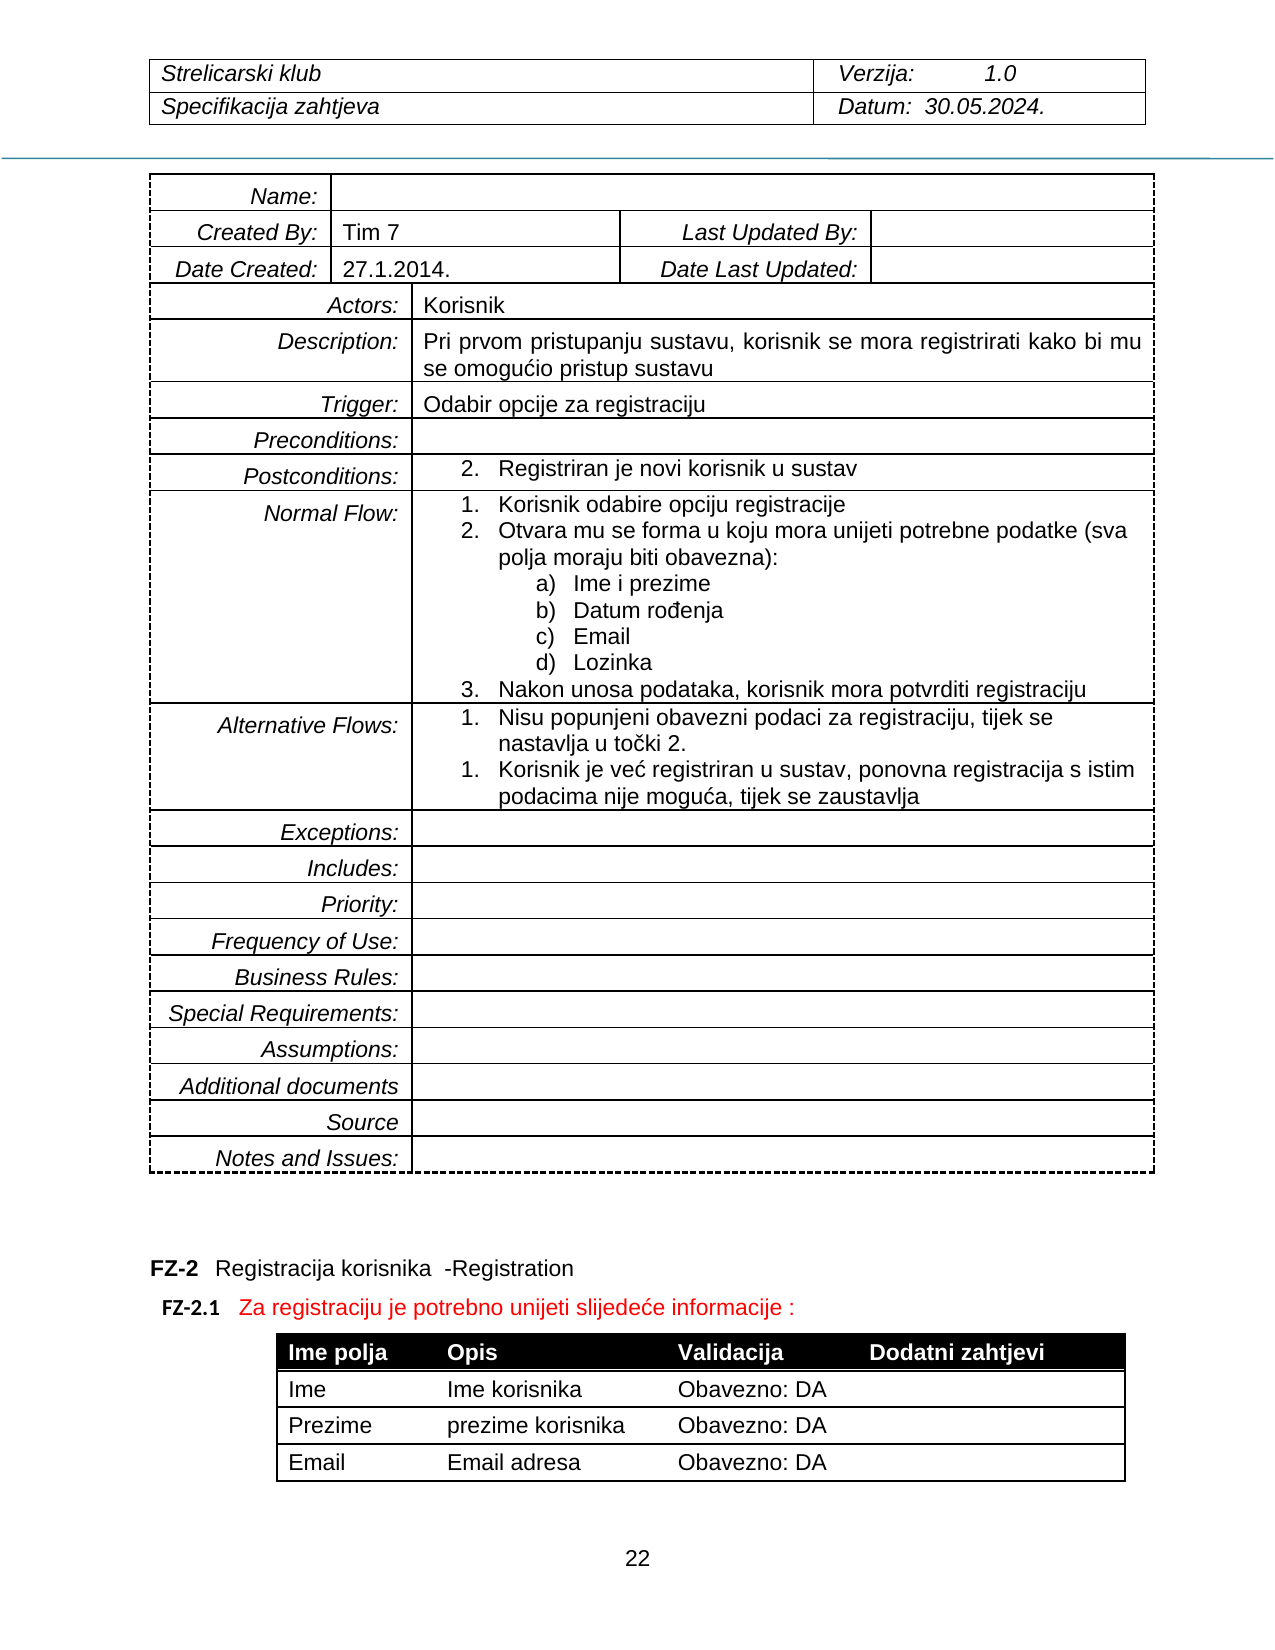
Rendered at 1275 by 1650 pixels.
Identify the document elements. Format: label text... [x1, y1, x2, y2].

table_cell Nisu popunjeni obavezni podaci za registraciju, tijek se nastavlja u točki 2. Korisnik je već registriran u sustav, ponovna registracija s istim podacima nije moguća, tijek se zaustavlja [413, 704, 1153, 809]
table_cell Created By: [150, 211, 330, 246]
table_cell Registriran je novi korisnik u sustav [413, 455, 1153, 489]
table_header Dodatni zahtjevi [858, 1335, 1124, 1369]
table_cell Alternative Flows: [150, 704, 411, 809]
table_cell [872, 247, 1153, 282]
table_cell Additional documents [150, 1064, 411, 1099]
table_cell Obavezno: DA [666, 1372, 858, 1406]
table_header Opis [436, 1335, 666, 1369]
table_cell [858, 1445, 1124, 1480]
table_cell Obavezno: DA [666, 1445, 858, 1480]
table_cell Frequency of Use: [150, 919, 411, 954]
table_cell Source [150, 1101, 411, 1135]
table_cell Ime [278, 1372, 436, 1406]
table_cell Name: [150, 175, 330, 209]
table_cell Notes and Issues: [150, 1137, 411, 1171]
list Za registraciju je potrebno unijeti slijedeće informacije : [162, 1293, 1125, 1321]
table_cell Exceptions: [150, 811, 411, 845]
table_cell prezime korisnika [436, 1408, 666, 1443]
table_cell [413, 1101, 1153, 1135]
table_cell Odabir opcije za registraciju [413, 382, 1153, 417]
table_cell Tim 7 [332, 211, 619, 246]
list Registracija korisnika -Registration [150, 1255, 1125, 1281]
table_cell Email [278, 1445, 436, 1480]
table_header Ime polja [278, 1335, 436, 1369]
table_cell [413, 419, 1153, 453]
table_cell [413, 1137, 1153, 1171]
table_cell Korisnik [413, 284, 1153, 318]
table_cell Date Last Updated: [621, 247, 870, 282]
table_cell [858, 1372, 1124, 1406]
table_cell [413, 847, 1153, 881]
table_cell Date Created: [150, 247, 330, 282]
table_cell Korisnik odabire opciju registracije Otvara mu se forma u koju mora unijeti potrebne podatke (sva polja moraju biti obavezna): Ime i prezime Datum rođenja Email Lozinka Nakon unosa podataka, korisnik mora potvrditi registraciju [413, 491, 1153, 702]
table_cell Postconditions: [150, 455, 411, 489]
table_cell Prezime [278, 1408, 436, 1443]
table_cell [858, 1408, 1124, 1443]
table_cell [413, 883, 1153, 918]
table_cell Obavezno: DA [666, 1408, 858, 1443]
table_cell Actors: [150, 284, 411, 318]
table_cell [413, 919, 1153, 954]
table_cell Last Updated By: [621, 211, 870, 246]
table_cell Trigger: [150, 382, 411, 417]
table_cell Assumptions: [150, 1028, 411, 1063]
table_cell [413, 956, 1153, 990]
table_cell [413, 1064, 1153, 1099]
table_cell Includes: [150, 846, 411, 881]
table_header Validacija [666, 1335, 858, 1369]
table_cell Preconditions: [150, 419, 411, 453]
table_cell Business Rules: [150, 955, 411, 990]
table_cell Description: [150, 320, 411, 381]
table_cell [413, 1028, 1153, 1063]
table_cell [413, 811, 1153, 845]
table_cell [413, 992, 1153, 1026]
table_cell [872, 211, 1153, 246]
table_cell Ime korisnika [436, 1372, 666, 1406]
table_cell Pri prvom pristupanju sustavu, korisnik se mora registrirati kako bi mu se omogućio pristup sustavu [413, 320, 1153, 381]
table_cell [332, 175, 1153, 209]
table_cell Normal Flow: [150, 491, 411, 702]
table_cell 27.1.2014. [332, 247, 619, 282]
table_cell Special Requirements: [150, 992, 411, 1026]
table_cell Email adresa [436, 1445, 666, 1480]
table_cell Priority: [150, 883, 411, 918]
